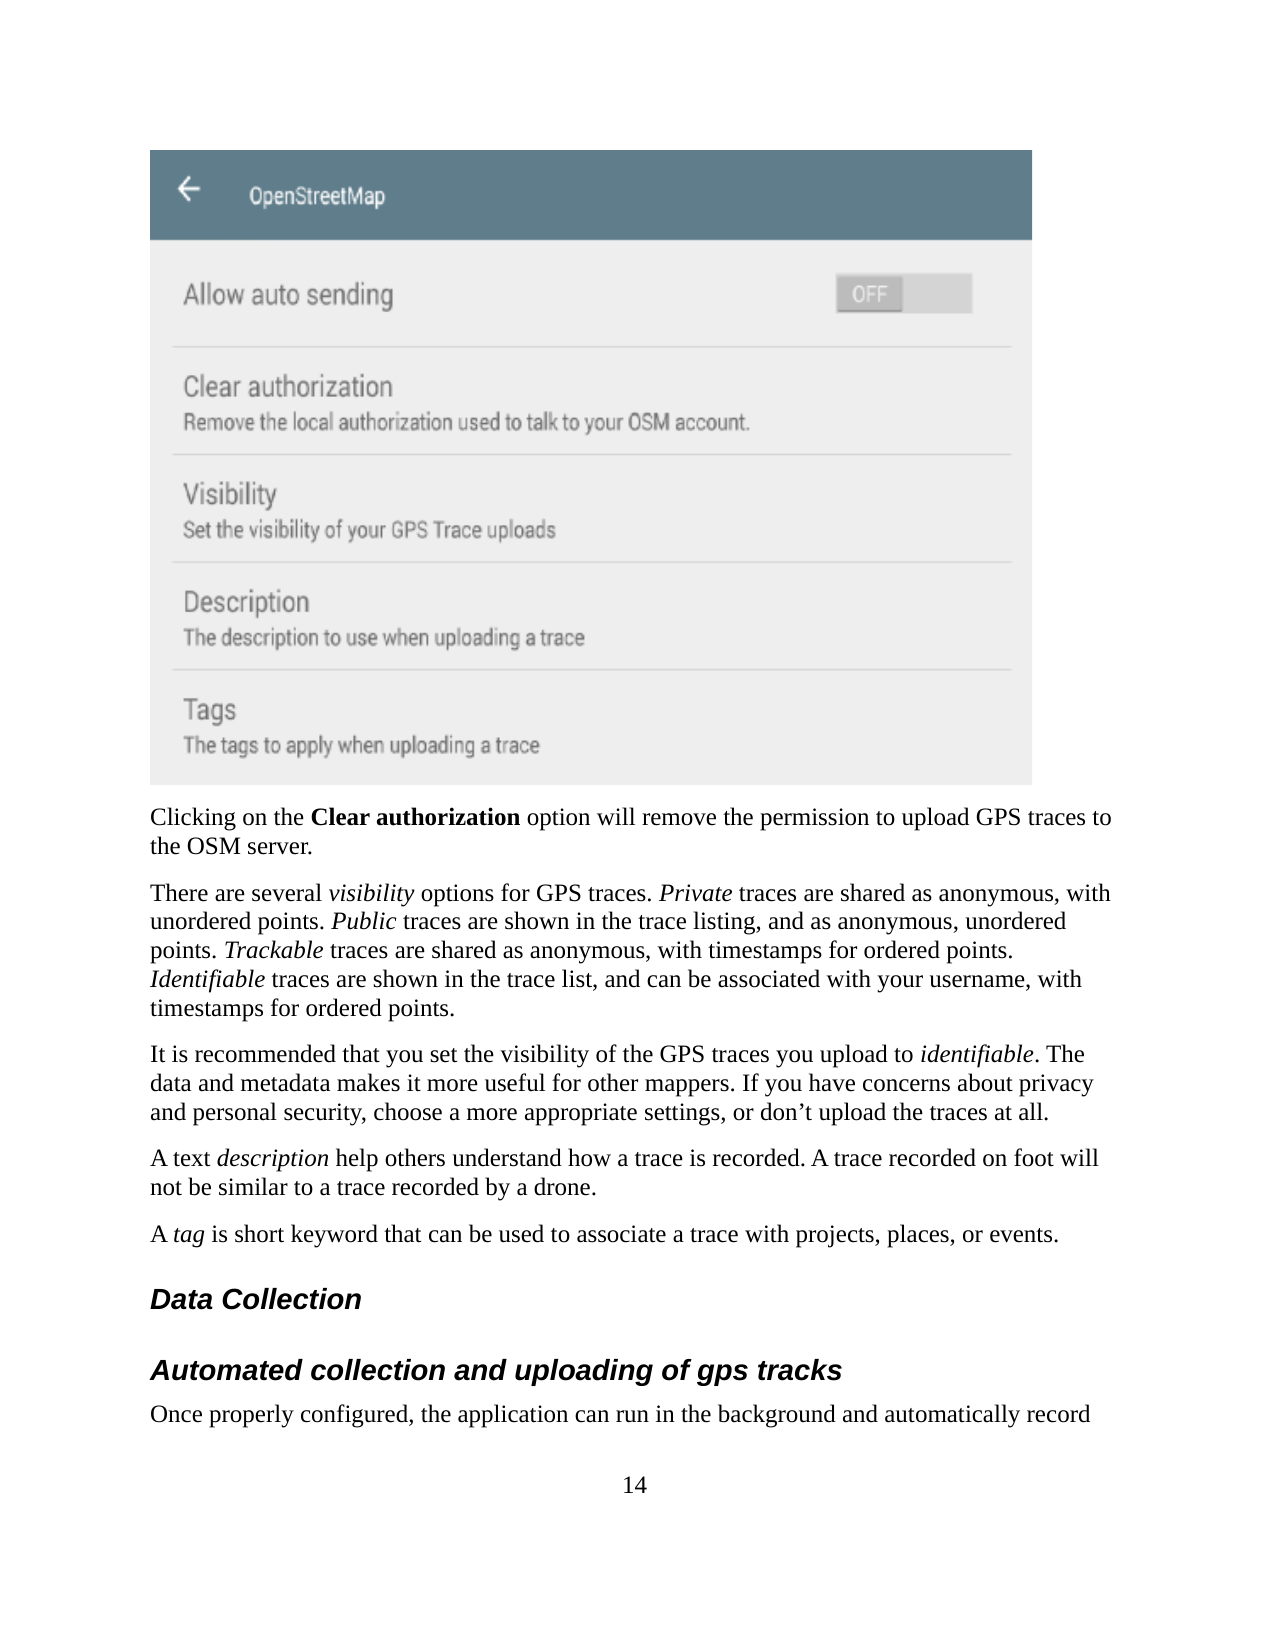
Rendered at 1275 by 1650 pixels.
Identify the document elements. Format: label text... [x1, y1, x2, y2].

text There are several visibility options for GPS traces. Private traces are shared as anonymous, with unordered points. Public traces are shown in the trace listing, and as anonymous, unordered points. Trackable traces are shared as anonymous, with timestamps for ordered points. Identifiable traces are shown in the trace list, and can be associated with your username, with timestamps for ordered points. [150, 878, 1125, 1021]
text Clicking on the Clear authorization option will remove the permission to upload GPS traces to the OSM server. [150, 802, 1125, 860]
text A text description help others understand how a trace is recorded. A trace recorded on foot will not be similar to a trace recorded by a drone. [150, 1143, 1125, 1201]
text Once properly configured, the application can run in the background and automatically record [150, 1399, 1125, 1427]
subtitle Data Collection [150, 1282, 1125, 1315]
subtitle Automated collection and uploading of gps tracks [150, 1353, 1125, 1386]
picture [150, 150, 1033, 785]
text It is recommended that you set the visibility of the GPS traces you upload to identifiable. The data and metadata makes it more useful for other mappers. If you have concerns about privacy and personal security, choose a more appropriate settings, or don’t upload the traces at all. [150, 1039, 1125, 1126]
text A tag is short keyword that can be used to associate a trace with projects, places, or events. [150, 1219, 1125, 1248]
